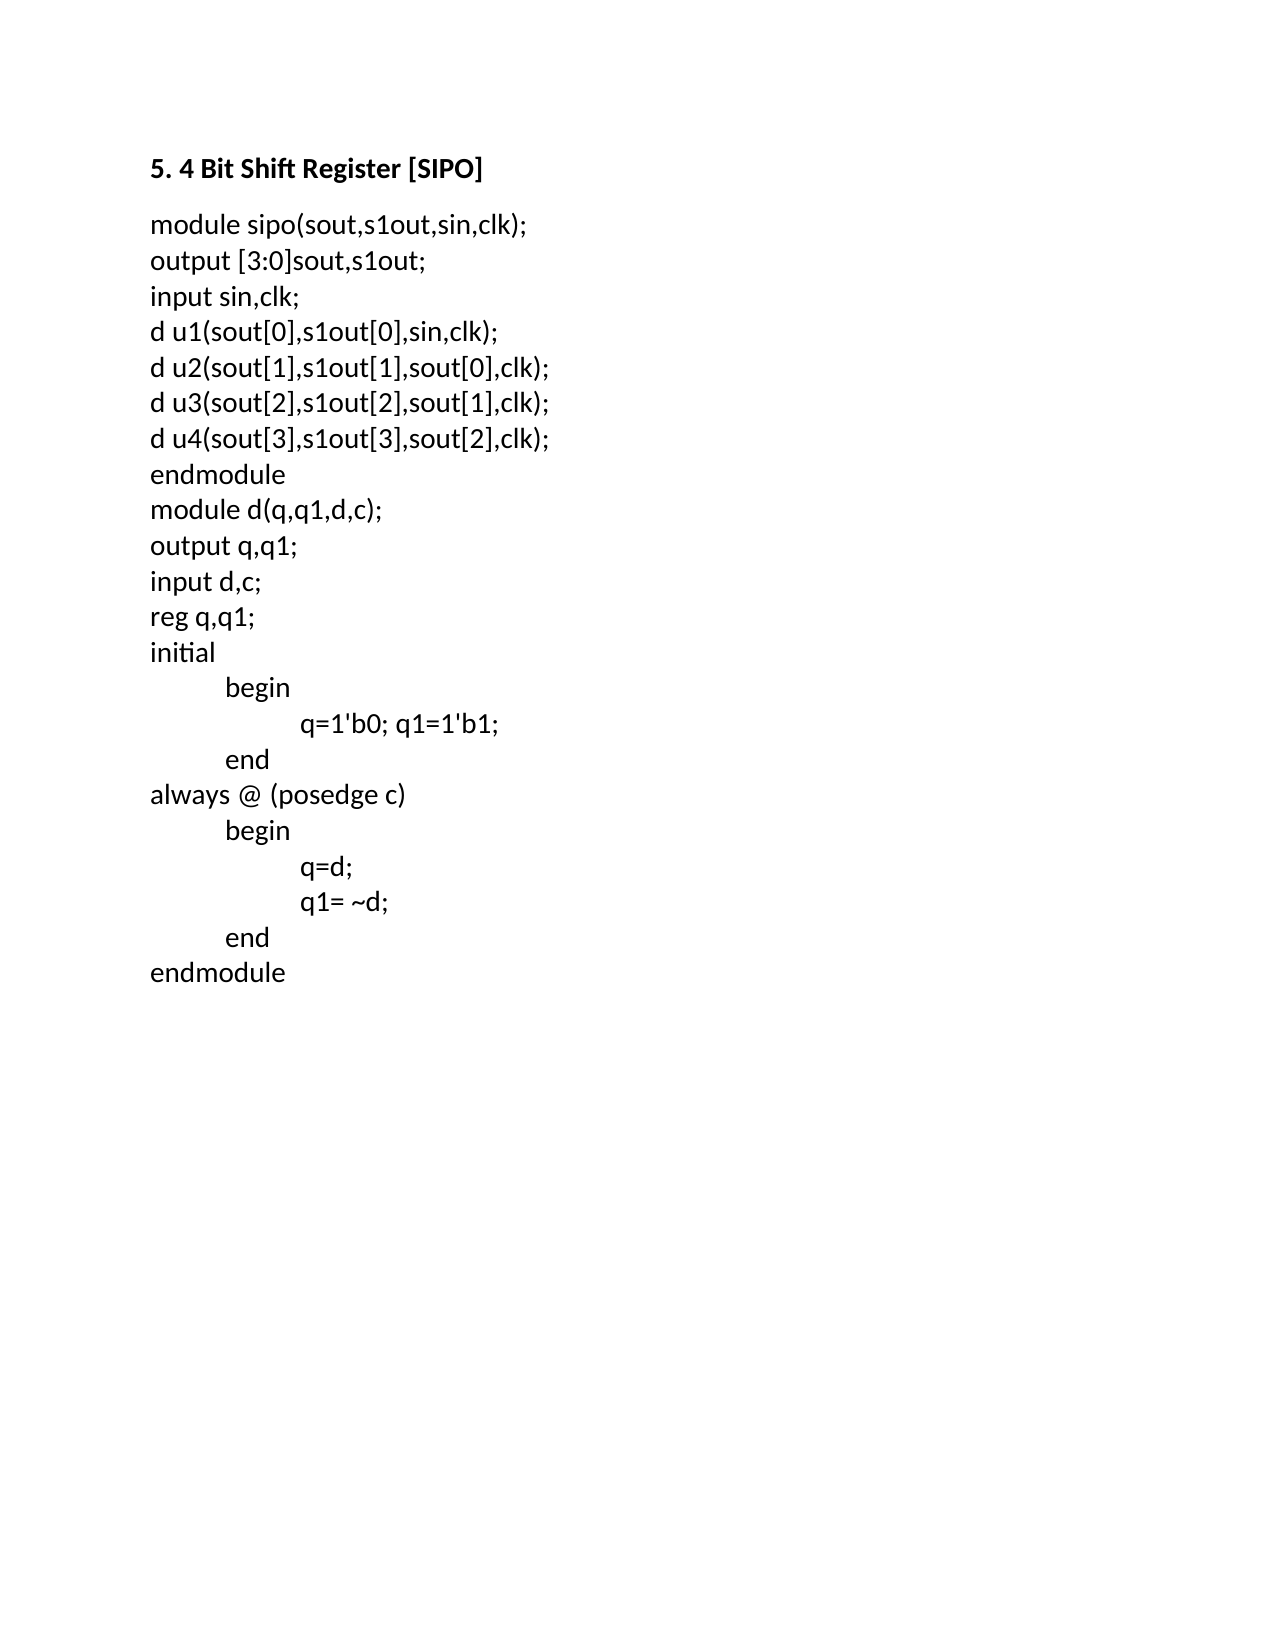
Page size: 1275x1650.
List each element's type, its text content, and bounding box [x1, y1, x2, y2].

text input sin,clk; [150, 278, 1125, 313]
text always @ (posedge c) [150, 776, 1125, 812]
text 5. 4 Bit Shift Register [SIPO] [150, 150, 1125, 186]
text d u3(sout[2],s1out[2],sout[1],clk); [150, 384, 1125, 420]
text q=d; [150, 848, 1125, 883]
text end [150, 919, 1125, 954]
text d u2(sout[1],s1out[1],sout[0],clk); [150, 349, 1125, 384]
text q1= ~d; [150, 883, 1125, 919]
text endmodule [150, 954, 1125, 990]
text output q,q1; [150, 527, 1125, 563]
text module d(q,q1,d,c); [150, 491, 1125, 527]
text d u1(sout[0],s1out[0],sin,clk); [150, 313, 1125, 349]
text output [3:0]sout,s1out; [150, 242, 1125, 278]
text d u4(sout[3],s1out[3],sout[2],clk); [150, 420, 1125, 456]
text reg q,q1; [150, 598, 1125, 634]
text initial [150, 634, 1125, 669]
text module sipo(sout,s1out,sin,clk); [150, 206, 1125, 242]
text begin [150, 669, 1125, 705]
text q=1'b0; q1=1'b1; [150, 705, 1125, 741]
text input d,c; [150, 563, 1125, 598]
text endmodule [150, 456, 1125, 491]
text end [150, 741, 1125, 776]
text begin [150, 812, 1125, 848]
